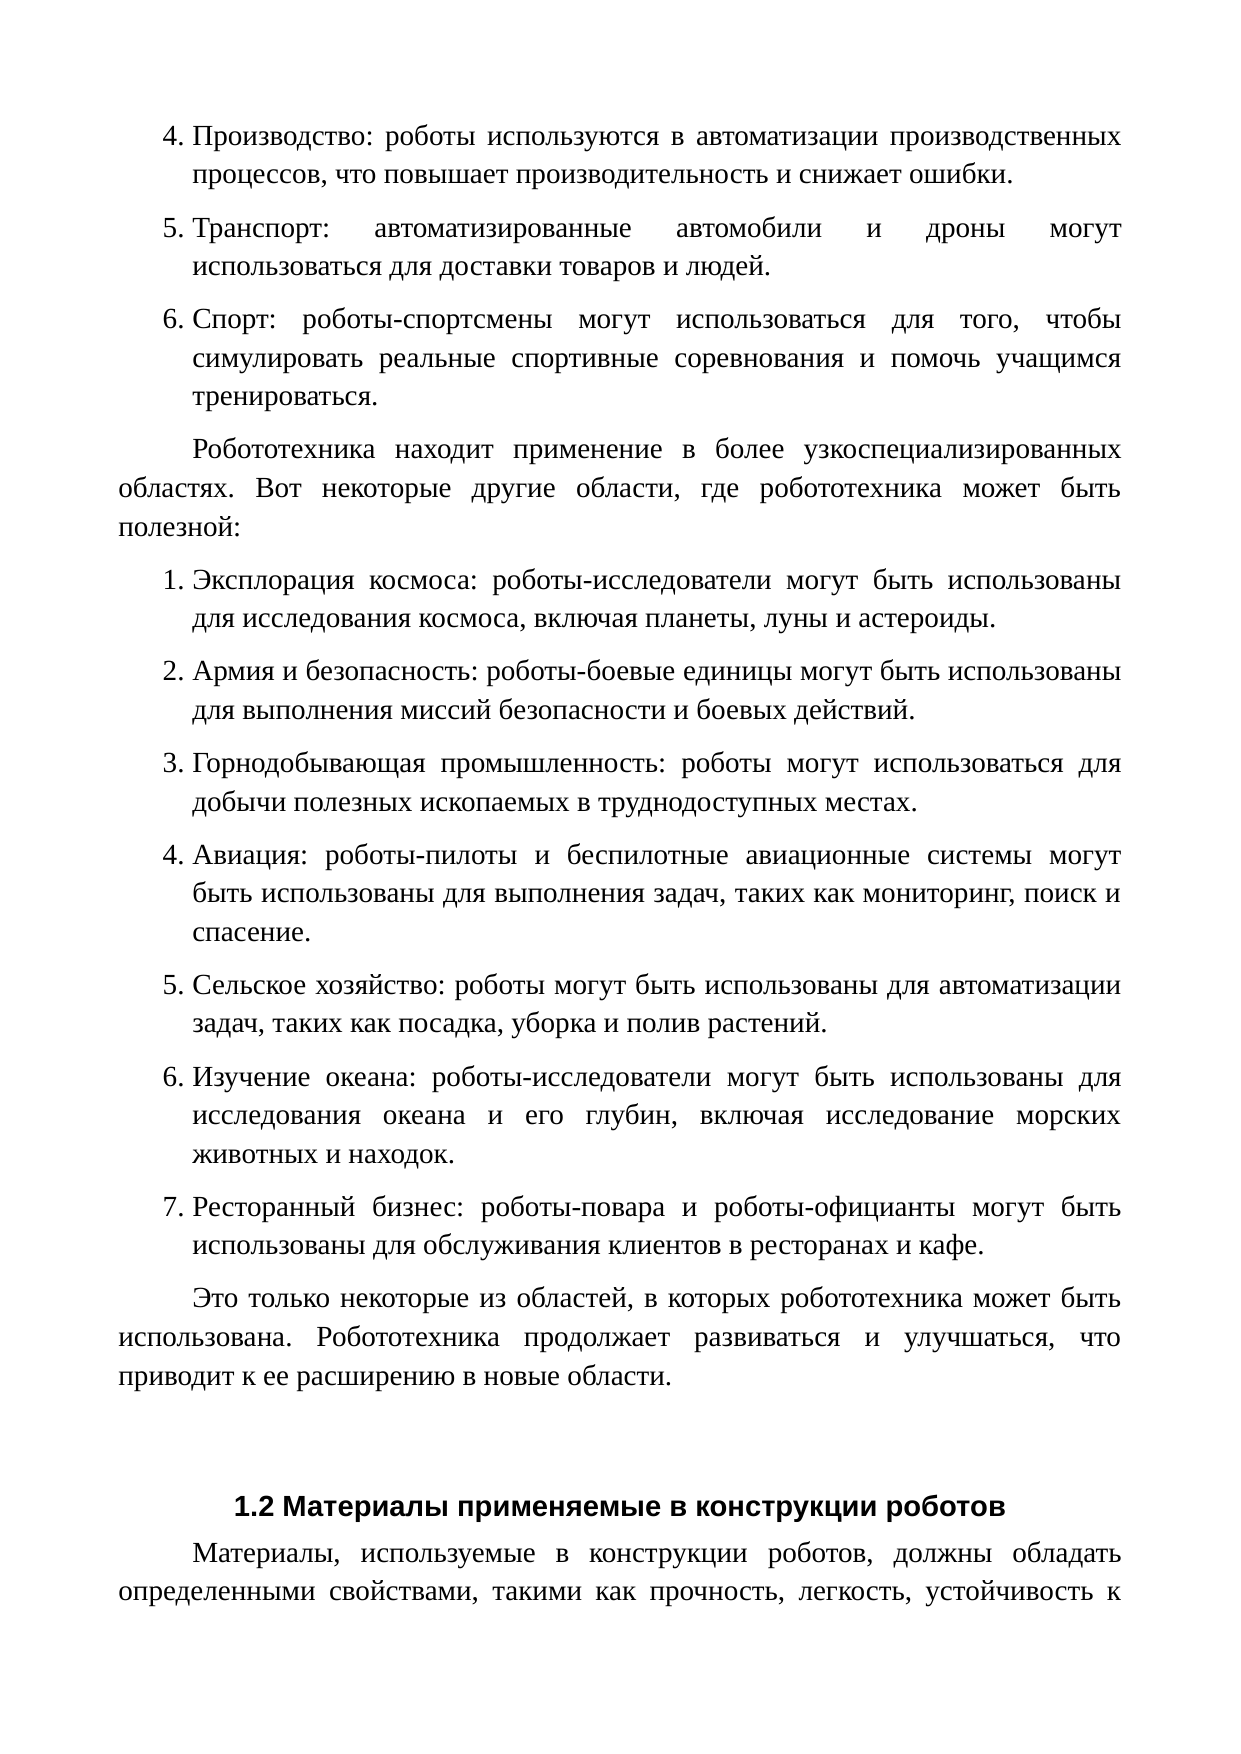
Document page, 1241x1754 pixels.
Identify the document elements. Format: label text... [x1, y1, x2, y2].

list Горнодобывающая промышленность: роботы могут использоваться для добычи полезных ископаемых в труднодоступных местах. [162, 745, 1122, 817]
subtitle 1.2 Материалы применяемые в конструкции роботов [118, 1489, 1122, 1522]
list Ресторанный бизнес: роботы-повара и роботы-официанты могут быть использованы для обслуживания клиентов в ресторанах и кафе. [162, 1189, 1122, 1261]
list Транспорт: автоматизированные автомобили и дроны могут использоваться для доставки товаров и людей. [162, 210, 1122, 282]
text Робототехника находит применение в более узкоспециализированных областях. Вот некоторые другие области, где робототехника может быть полезной: [118, 432, 1122, 542]
list Сельское хозяйство: роботы могут быть использованы для автоматизации задач, таких как посадка, уборка и полив растений. [162, 967, 1122, 1039]
list Изучение океана: роботы-исследователи могут быть использованы для исследования океана и его глубин, включая исследование морских животных и находок. [162, 1059, 1122, 1169]
text Материалы, используемые в конструкции роботов, должны обладать определенными свойствами, такими как прочность, легкость, устойчивость к [118, 1535, 1122, 1607]
list Авиация: роботы-пилоты и беспилотные авиационные системы могут быть использованы для выполнения задач, таких как мониторинг, поиск и спасение. [162, 837, 1122, 947]
list Армия и безопасность: роботы-боевые единицы могут быть использованы для выполнения миссий безопасности и боевых действий. [162, 653, 1122, 726]
list Производство: роботы используются в автоматизации производственных процессов, что повышает производительность и снижает ошибки. [162, 118, 1122, 190]
text Это только некоторые из областей, в которых робототехника может быть использована. Робототехника продолжает развиваться и улучшаться, что приводит к ее расширению в новые области. [118, 1281, 1122, 1391]
list Эксплорация космоса: роботы-исследователи могут быть использованы для исследования космоса, включая планеты, луны и астероиды. [162, 562, 1122, 634]
list Спорт: роботы-спортсмены могут использоваться для того, чтобы симулировать реальные спортивные соревнования и помочь учащимся тренироваться. [162, 301, 1122, 412]
